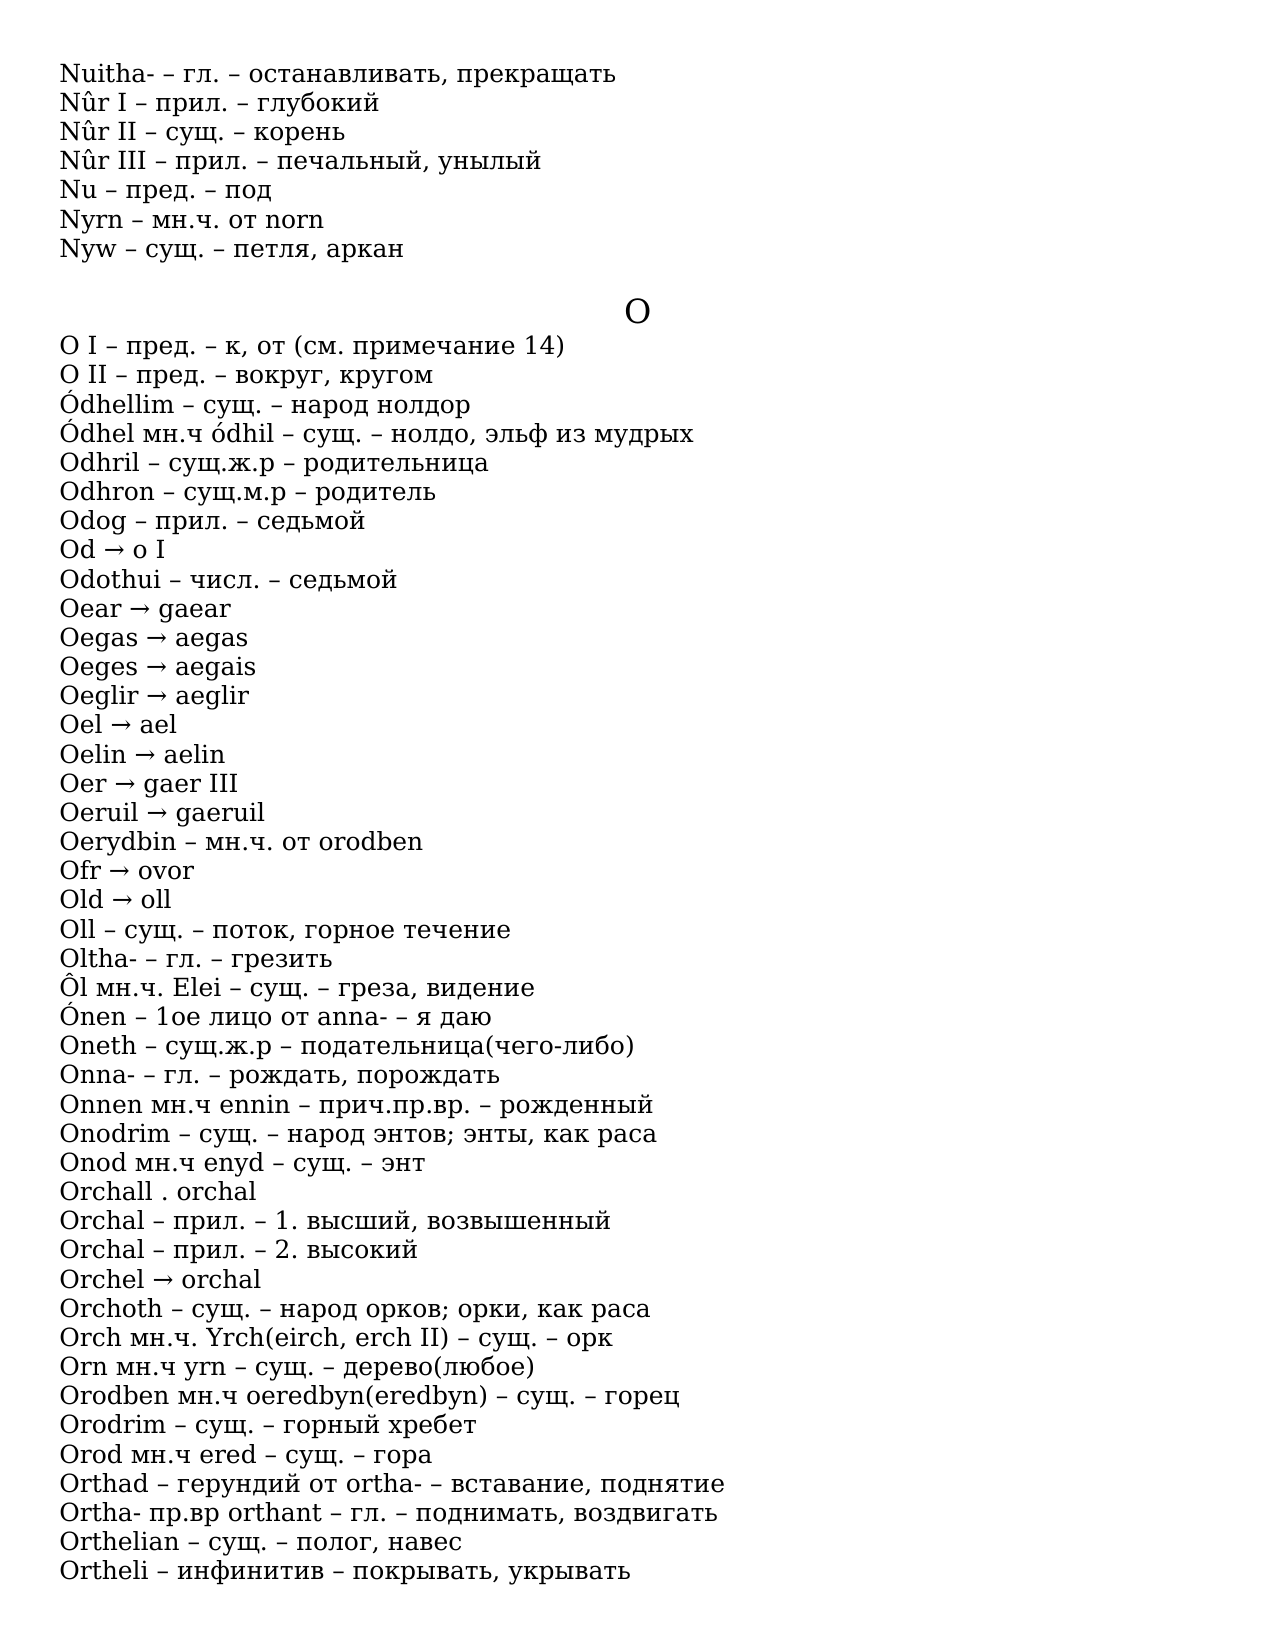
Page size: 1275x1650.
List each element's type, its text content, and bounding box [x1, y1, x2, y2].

text Onnen мн.ч ennin – прич.пр.вр. – рожденный [59, 1090, 1216, 1119]
text O [59, 293, 1216, 331]
text Orthelian – сущ. – полог, навес [59, 1527, 1216, 1556]
text Oegas → aegas [59, 623, 1216, 652]
text Orchel → orchal [59, 1265, 1216, 1294]
text Nu – пред. – под [59, 176, 1216, 205]
text Orod мн.ч ered – сущ. – гора [59, 1440, 1216, 1469]
text Orchal – прил. – 1. высший, возвышенный [59, 1206, 1216, 1236]
text Orch мн.ч. Yrch(eirch, erch II) – сущ. – орк [59, 1323, 1216, 1352]
text Onodrim – сущ. – народ энтов; энты, как раса [59, 1119, 1216, 1148]
text Old → oll [59, 886, 1216, 915]
text Nyw – сущ. – петля, аркан [59, 234, 1216, 263]
text Oeges → aegais [59, 652, 1216, 681]
text Od → o I [59, 536, 1216, 565]
text Nyrn – мн.ч. от norn [59, 205, 1216, 234]
text Odog – прил. – седьмой [59, 506, 1216, 536]
text Ódhel мн.ч ódhil – сущ. – нолдо, эльф из мудрых [59, 419, 1216, 448]
text Nuitha- – гл. – останавливать, прекращать [59, 59, 1216, 88]
text Oeruil → gaeruil [59, 798, 1216, 827]
text Orthad – герундий от ortha- – вставание, поднятие [59, 1469, 1216, 1498]
text Ortha- пр.вр orthant – гл. – поднимать, воздвигать [59, 1498, 1216, 1527]
text O I – пред. – к, от (см. примечание 14) [59, 331, 1216, 361]
text Oerydbin – мн.ч. от orodben [59, 827, 1216, 856]
text Onod мн.ч enyd – сущ. – энт [59, 1148, 1216, 1177]
text Ôl мн.ч. Elei – сущ. – греза, видение [59, 973, 1216, 1002]
text Ódhellim – сущ. – народ нолдор [59, 390, 1216, 419]
text Odhril – сущ.ж.р – родительница [59, 448, 1216, 477]
text Orodben мн.ч oeredbyn(eredbyn) – сущ. – горец [59, 1381, 1216, 1411]
text Nûr III – прил. – печальный, унылый [59, 147, 1216, 176]
text Odhron – сущ.м.р – родитель [59, 477, 1216, 506]
text Ónen – 1ое лицо от anna- – я даю [59, 1002, 1216, 1031]
text Onna- – гл. – рождать, порождать [59, 1061, 1216, 1090]
text Nûr I – прил. – глубокий [59, 88, 1216, 117]
text Oel → ael [59, 711, 1216, 740]
text Ortheli – инфинитив – покрывать, укрывать [59, 1556, 1216, 1586]
text Orchall . orchal [59, 1177, 1216, 1206]
text O II – пред. – вокруг, кругом [59, 361, 1216, 390]
text Orn мн.ч yrn – сущ. – дерево(любое) [59, 1352, 1216, 1381]
text Nûr II – сущ. – корень [59, 117, 1216, 147]
text Oeglir → aeglir [59, 681, 1216, 711]
text Ofr → ovor [59, 856, 1216, 886]
text Oltha- – гл. – грезить [59, 944, 1216, 973]
text Orchal – прил. – 2. высокий [59, 1236, 1216, 1265]
text Oer → gaer III [59, 769, 1216, 798]
text Orodrim – сущ. – горный хребет [59, 1411, 1216, 1440]
text Oneth – сущ.ж.р – подательница(чего-либо) [59, 1031, 1216, 1061]
text Oll – сущ. – поток, горное течение [59, 915, 1216, 944]
text Odothui – числ. – седьмой [59, 565, 1216, 594]
text Oear → gaear [59, 594, 1216, 623]
text Orchoth – сущ. – народ орков; орки, как раса [59, 1294, 1216, 1323]
text Oelin → aelin [59, 740, 1216, 769]
